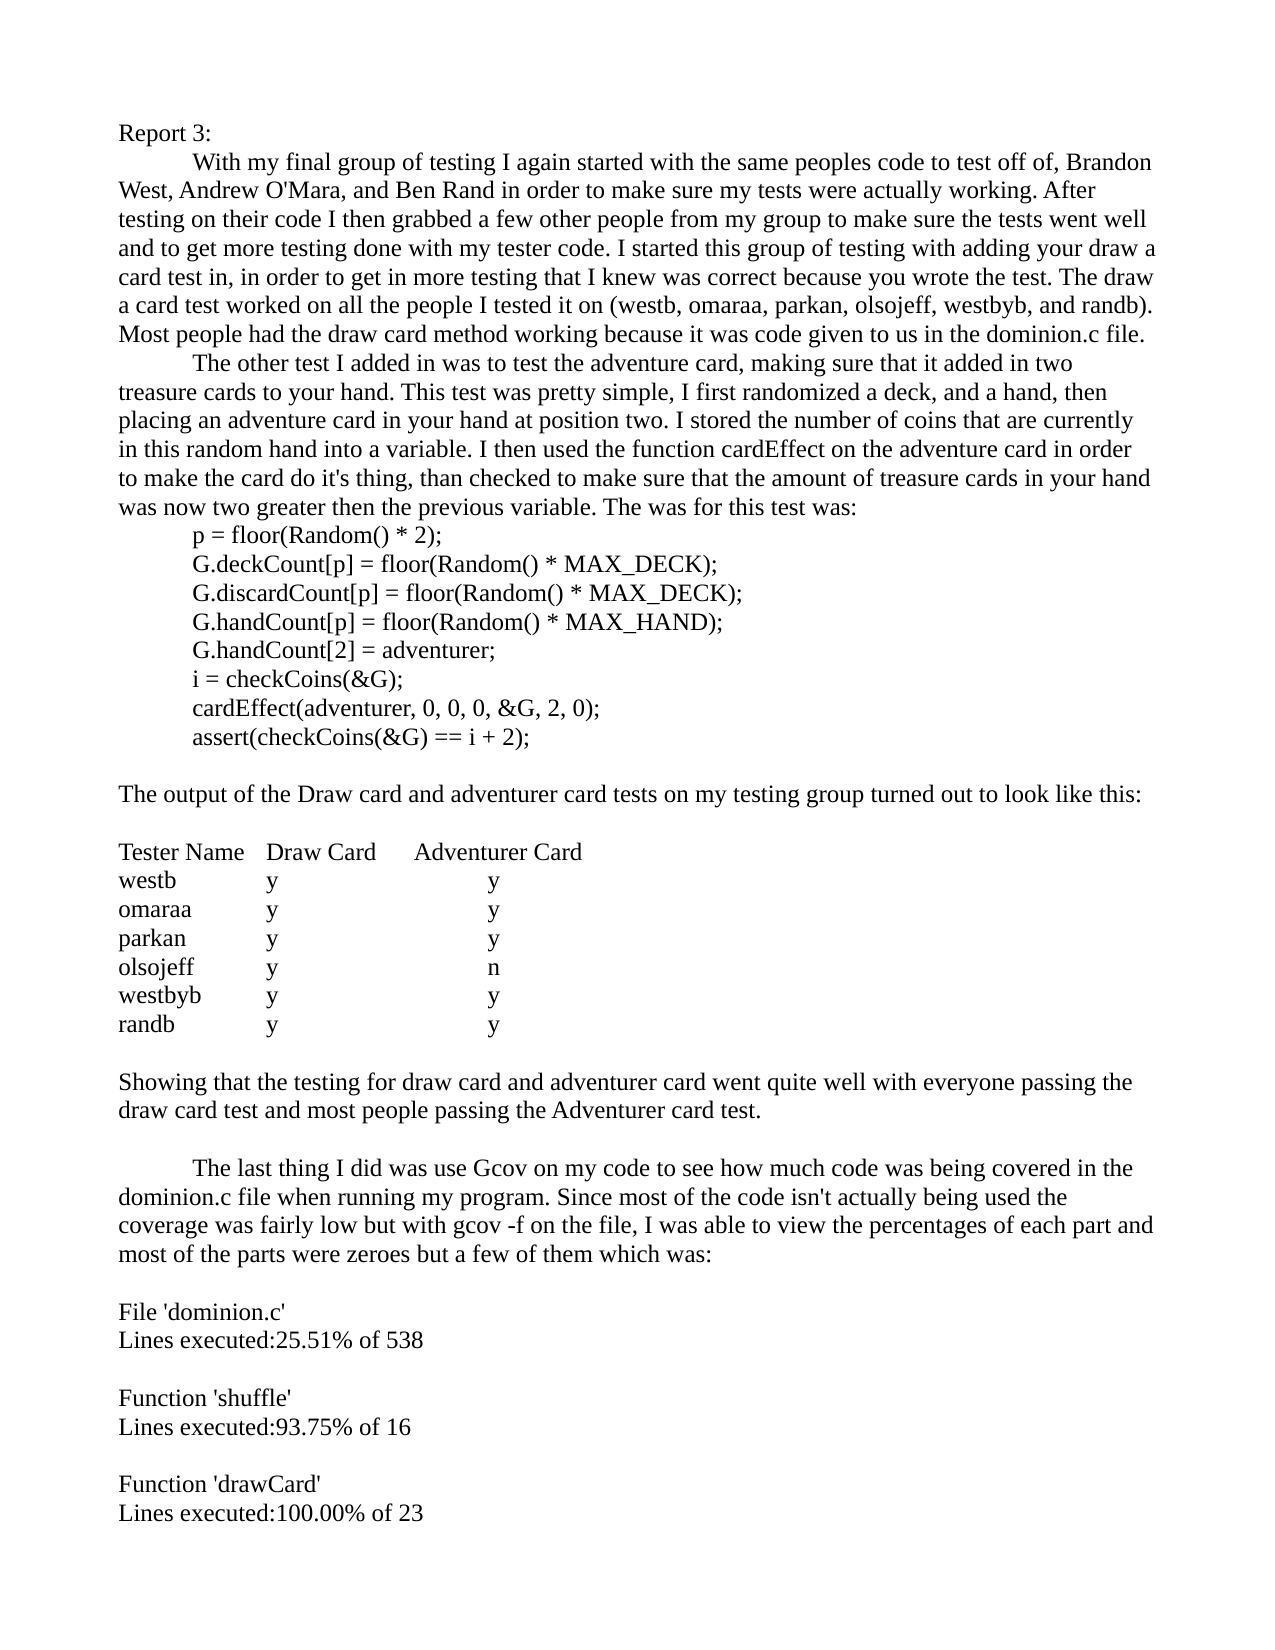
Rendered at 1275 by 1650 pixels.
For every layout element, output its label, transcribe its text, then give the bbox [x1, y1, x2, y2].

text parkan y y [118, 923, 1157, 952]
text p = floor(Random() * 2); G.deckCount[p] = floor(Random() * MAX_DECK); G.discardCount[p] = floor(Random() * MAX_DECK); G.handCount[p] = floor(Random() * MAX_HAND); G.handCount[2] = adventurer; i = checkCoins(&G); cardEffect(adventurer, 0, 0, 0, &G, 2, 0); assert(checkCoins(&G) == i + 2); [118, 521, 1157, 751]
text File 'dominion.c' [118, 1297, 1157, 1326]
text With my final group of testing I again started with the same peoples code to test off of, Brandon West, Andrew O'Mara, and Ben Rand in order to make sure my tests were actually working. After testing on their code I then grabbed a few other people from my group to make sure the tests went well and to get more testing done with my tester code. I started this group of testing with adding your draw a card test in, in order to get in more testing that I knew was correct because you wrote the test. The draw a card test worked on all the people I tested it on (westb, omaraa, parkan, olsojeff, westbyb, and randb). Most people had the draw card method working because it was code given to us in the dominion.c file. [118, 147, 1157, 348]
text omaraa y y [118, 894, 1157, 923]
text The last thing I did was use Gcov on my code to see how much code was being covered in the dominion.c file when running my program. Since most of the code isn't actually being used the coverage was fairly low but with gcov -f on the file, I was able to view the percentages of each part and most of the parts were zeroes but a few of them which was: [118, 1153, 1157, 1268]
text The other test I added in was to test the adventure card, making sure that it added in two treasure cards to your hand. This test was pretty simple, I first randomized a deck, and a hand, then placing an adventure card in your hand at position two. I stored the number of coins that are currently in this random hand into a variable. I then used the function cardEffect on the adventure card in order to make the card do it's thing, than checked to make sure that the amount of treasure cards in your hand was now two greater then the previous variable. The was for this test was: [118, 348, 1157, 521]
text olsojeff y n westbyb y y [118, 952, 1157, 1009]
text Lines executed:25.51% of 538 [118, 1326, 1157, 1354]
text Lines executed:100.00% of 23 [118, 1498, 1157, 1527]
text Report 3: [118, 118, 1157, 147]
text Lines executed:93.75% of 16 [118, 1412, 1157, 1441]
text Function 'drawCard' [118, 1469, 1157, 1498]
text Tester Name Draw Card Adventurer Card [118, 837, 1157, 866]
text randb y y [118, 1009, 1157, 1038]
text Function 'shuffle' [118, 1383, 1157, 1412]
text Showing that the testing for draw card and adventurer card went quite well with everyone passing the draw card test and most people passing the Adventurer card test. [118, 1067, 1157, 1124]
text westb y y [118, 866, 1157, 894]
text The output of the Draw card and adventurer card tests on my testing group turned out to look like this: [118, 779, 1157, 808]
